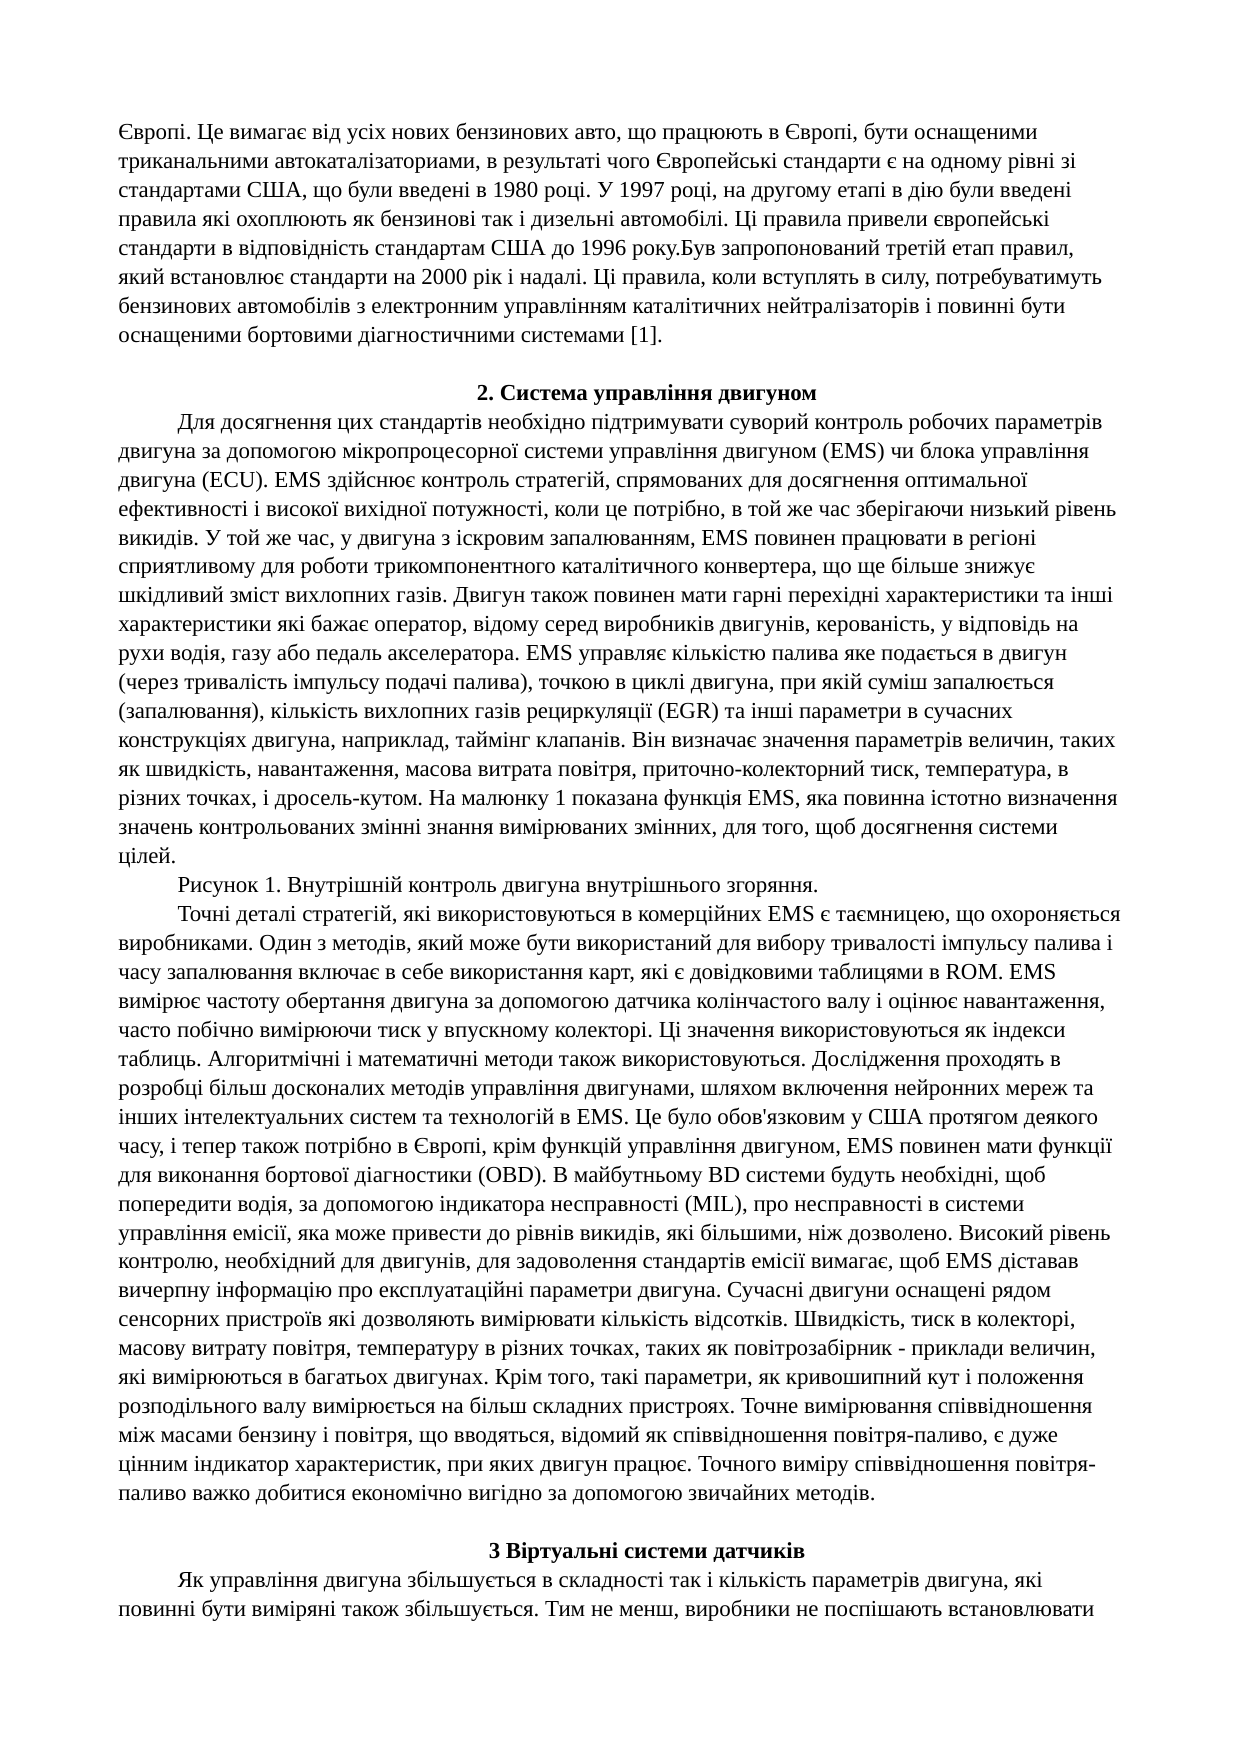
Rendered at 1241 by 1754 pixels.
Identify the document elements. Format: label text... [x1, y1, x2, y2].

text Рисунок 1. Внутрішній контроль двигуна внутрішнього згоряння. [118, 871, 1122, 897]
text Для досягнення цих стандартів необхідно підтримувати суворий контроль робочих параметрів двигуна за допомогою мікропроцесорної системи управління двигуном (EMS) чи блока управління двигуна (ECU). EMS здійснює контроль стратегій, спрямованих для досягнення оптимальної ефективності і високої вихідної потужності, коли це потрібно, в той же час зберігаючи низький рівень викидів. У той же час, у двигуна з іскровим запалюванням, EMS повинен працювати в регіоні сприятливому для роботи трикомпонентного каталітичного конвертера, що ще більше знижує шкідливий зміст вихлопних газів. Двигун також повинен мати гарні перехідні характеристики та інші характеристики які бажає оператор, відому серед виробників двигунів, керованість, у відповідь на рухи водія, газу або педаль акселератора. EMS управляє кількістю палива яке подається в двигун (через тривалість імпульсу подачі палива), точкою в циклі двигуна, при якій суміш запалюється (запалювання), кількість вихлопних газів рециркуляції (EGR) та інші параметри в сучасних конструкціях двигуна, наприклад, таймінг клапанів. Він визначає значення параметрів величин, таких як швидкість, навантаження, масова витрата повітря, приточно-колекторний тиск, температура, в різних точках, і дросель-кутом. На малюнку 1 показана функція EMS, яка повинна істотно визначення значень контрольованих змінні знання вимірюваних змінних, для того, щоб досягнення системи цілей. [118, 408, 1122, 868]
text 2. Система управління двигуном [118, 379, 1122, 405]
text Точні деталі стратегій, які використовуються в комерційних EMS є таємницею, що охороняється виробниками. Один з методів, який може бути використаний для вибору тривалості імпульсу палива і часу запалювання включає в себе використання карт, які є довідковими таблицями в ROM. EMS вимірює частоту обертання двигуна за допомогою датчика колінчастого валу і оцінює навантаження, часто побічно вимірюючи тиск у впускному колекторі. Ці значення використовуються як індекси таблиць. Алгоритмічні і математичні методи також використовуються. Дослідження проходять в розробці більш досконалих методів управління двигунами, шляхом включення нейронних мереж та інших інтелектуальних систем та технологій в EMS. Це було обов'язковим у США протягом деякого часу, і тепер також потрібно в Європі, крім функцій управління двигуном, EMS повинен мати функції для виконання бортової діагностики (OBD). В майбутньому BD системи будуть необхідні, щоб попередити водія, за допомогою індикатора несправності (MIL), про несправності в системи управління емісії, яка може привести до рівнів викидів, які більшими, ніж дозволено. Високий рівень контролю, необхідний для двигунів, для задоволення стандартів емісії вимагає, щоб EMS діставав вичерпну інформацію про експлуатаційні параметри двигуна. Сучасні двигуни оснащені рядом сенсорних пристроїв які дозволяють вимірювати кількість відсотків. Швидкість, тиск в колекторі, масову витрату повітря, температуру в різних точках, таких як повітрозабірник - приклади величин, які вимірюються в багатьох двигунах. Крім того, такі параметри, як кривошипний кут і положення розподільного валу вимірюється на більш складних пристроях. Точне вимірювання співвідношення між масами бензину і повітря, що вводяться, відомий як співвідношення повітря-паливо, є дуже цінним індикатор характеристик, при яких двигун працює. Точного виміру співвідношення повітря-паливо важко добитися економічно вигідно за допомогою звичайних методів. [118, 900, 1122, 1506]
text Як управління двигуна збільшується в складності так і кількість параметрів двигуна, які повинні бути виміряні також збільшується. Тим не менш, виробники не поспішають встановлювати [118, 1566, 1122, 1621]
text Європі. Це вимагає від усіх нових бензинових авто, що працюють в Європі, бути оснащеними триканальними автокаталізаториами, в результаті чого Європейські стандарти є на одному рівні зі стандартами США, що були введені в 1980 році. У 1997 році, на другому етапі в дію були введені правила які охоплюють як бензинові так і дизельні автомобілі. Ці правила привели європейські стандарти в відповідність стандартам США до 1996 року.Був запропонований третій етап правил, який встановлює стандарти на 2000 рік і надалі. Ці правила, коли вступлять в силу, потребуватимуть бензинових автомобілів з електронним управлінням каталітичних нейтралізаторів і повинні бути оснащеними бортовими діагностичними системами [1]. [118, 118, 1122, 347]
text 3 Віртуальні системи датчиків [118, 1537, 1122, 1563]
